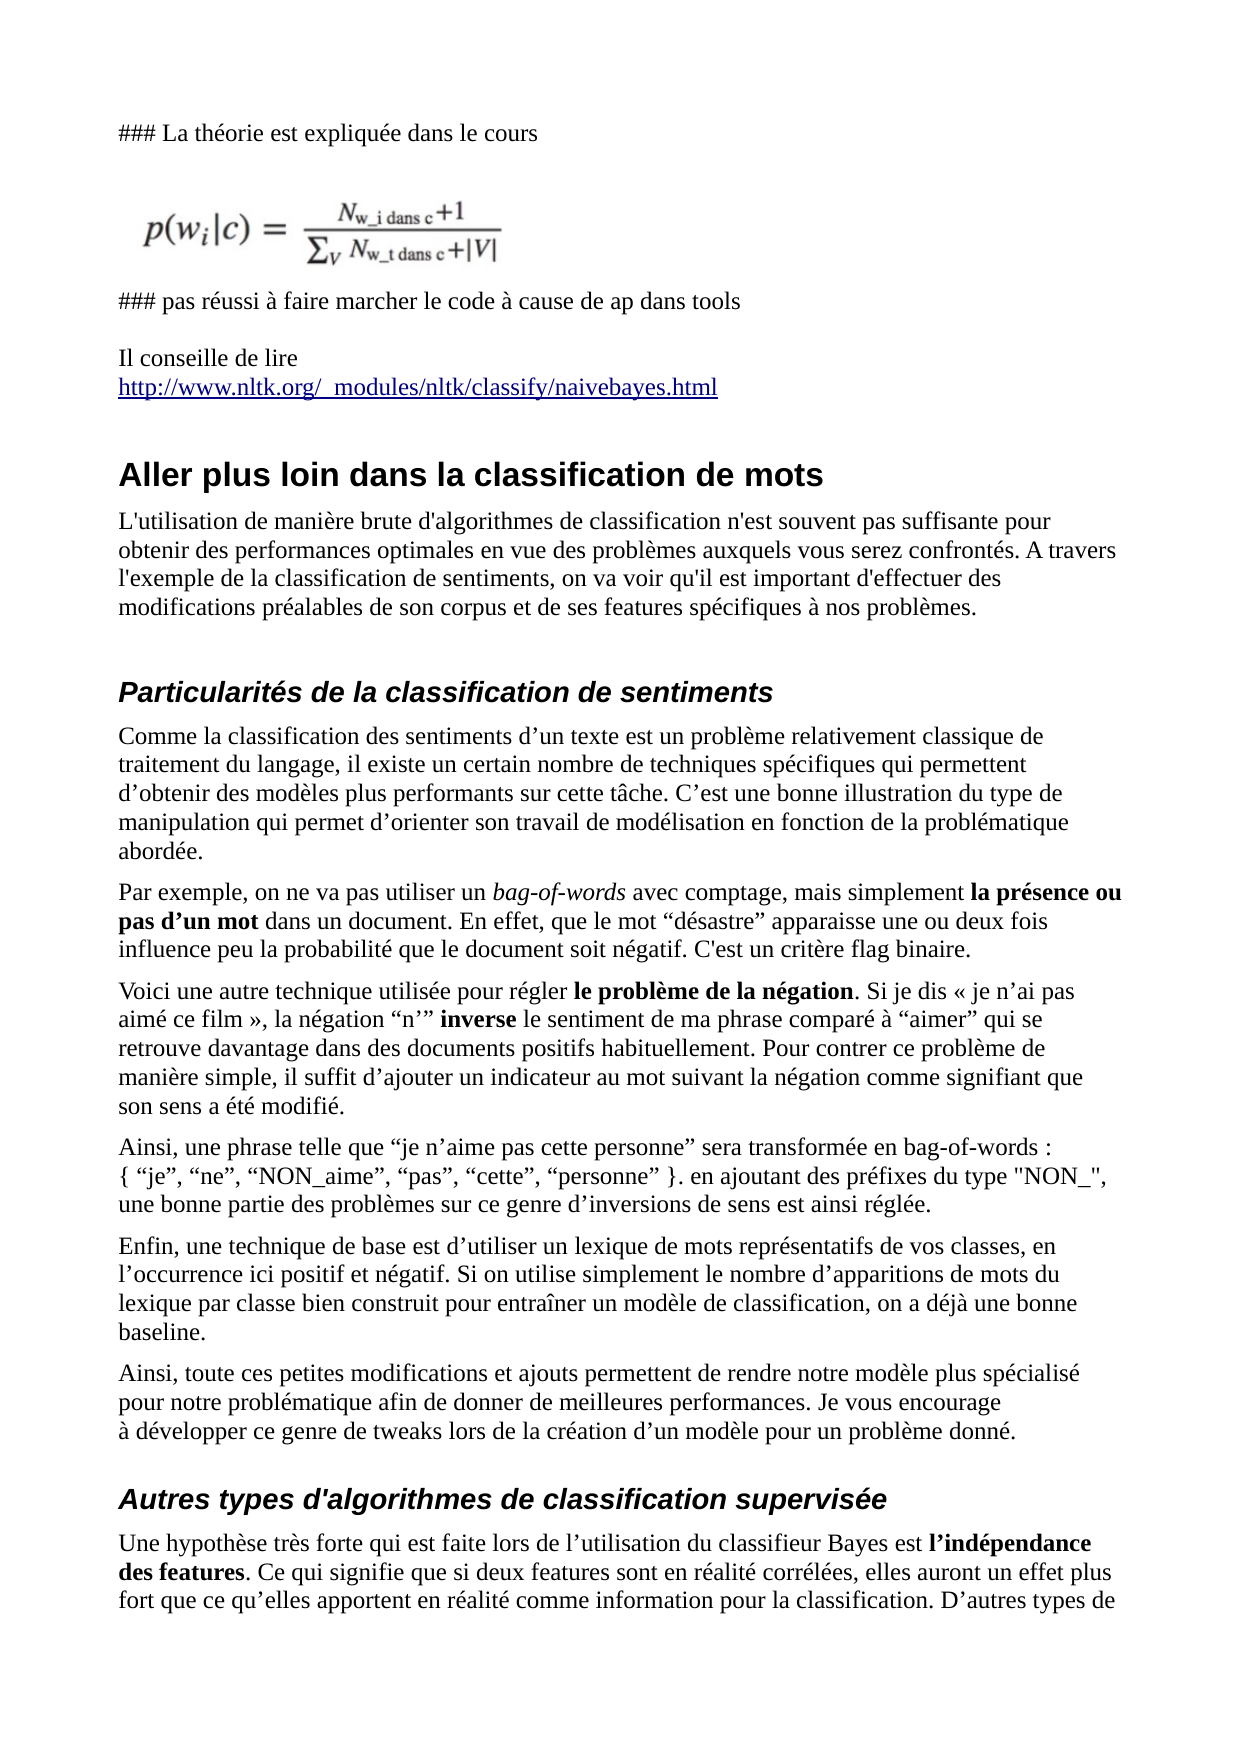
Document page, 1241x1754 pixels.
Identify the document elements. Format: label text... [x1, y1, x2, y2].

text ### La théorie est expliquée dans le cours [118, 118, 1122, 147]
text ### pas réussi à faire marcher le code à cause de ap dans tools [118, 286, 1122, 315]
text Voici une autre technique utilisée pour régler le problème de la négation. Si je dis « je n’ai pas aimé ce film », la négation “n’” inverse le sentiment de ma phrase comparé à “aimer” qui se retrouve davantage dans des documents positifs habituellement. Pour contrer ce problème de manière simple, il suffit d’ajouter un indicateur au mot suivant la négation comme signifiant que son sens a été modifié. [118, 976, 1122, 1119]
picture [118, 175, 522, 286]
text Une hypothèse très forte qui est faite lors de l’utilisation du classifieur Bayes est l’indépendance des features. Ce qui signifie que si deux features sont en réalité corrélées, elles auront un effet plus fort que ce qu’elles apportent en réalité comme information pour la classification. D’autres types de [118, 1528, 1122, 1614]
text L'utilisation de manière brute d'algorithmes de classification n'est souvent pas suffisante pour obtenir des performances optimales en vue des problèmes auxquels vous serez confrontés. A travers l'exemple de la classification de sentiments, on va voir qu'il est important d'effectuer des modifications préalables de son corpus et de ses features spécifiques à nos problèmes. [118, 506, 1122, 621]
text Ainsi, toute ces petites modifications et ajouts permettent de rendre notre modèle plus spécialisé pour notre problématique afin de donner de meilleures performances. Je vous encourage à développer ce genre de tweaks lors de la création d’un modèle pour un problème donné. [118, 1358, 1122, 1444]
text Ainsi, une phrase telle que “je n’aime pas cette personne” sera transformée en bag-of-words : { “je”, “ne”, “NON_aime”, “pas”, “cette”, “personne” }. en ajoutant des préfixes du type "NON_", une bonne partie des problèmes sur ce genre d’inversions de sens est ainsi réglée. [118, 1132, 1122, 1218]
text Enfin, une technique de base est d’utiliser un lexique de mots représentatifs de vos classes, en l’occurrence ici positif et négatif. Si on utilise simplement le nombre d’apparitions de mots du lexique par classe bien construit pour entraîner un modèle de classification, on a déjà une bonne baseline. [118, 1231, 1122, 1346]
text http://www.nltk.org/_modules/nltk/classify/naivebayes.html [118, 372, 1122, 401]
subtitle Aller plus loin dans la classification de mots [118, 455, 1122, 493]
subtitle Particularités de la classification de sentiments [118, 675, 1122, 708]
text Par exemple, on ne va pas utiliser un bag-of-words avec comptage, mais simplement la présence ou pas d’un mot dans un document. En effet, que le mot “désastre” apparaisse une ou deux fois influence peu la probabilité que le document soit négatif. C'est un critère flag binaire. [118, 877, 1122, 963]
text Comme la classification des sentiments d’un texte est un problème relativement classique de traitement du langage, il existe un certain nombre de techniques spécifiques qui permettent d’obtenir des modèles plus performants sur cette tâche. C’est une bonne illustration du type de manipulation qui permet d’orienter son travail de modélisation en fonction de la problématique abordée. [118, 721, 1122, 864]
subtitle Autres types d'algorithmes de classification supervisée [118, 1482, 1122, 1516]
text Il conseille de lire [118, 343, 1122, 372]
